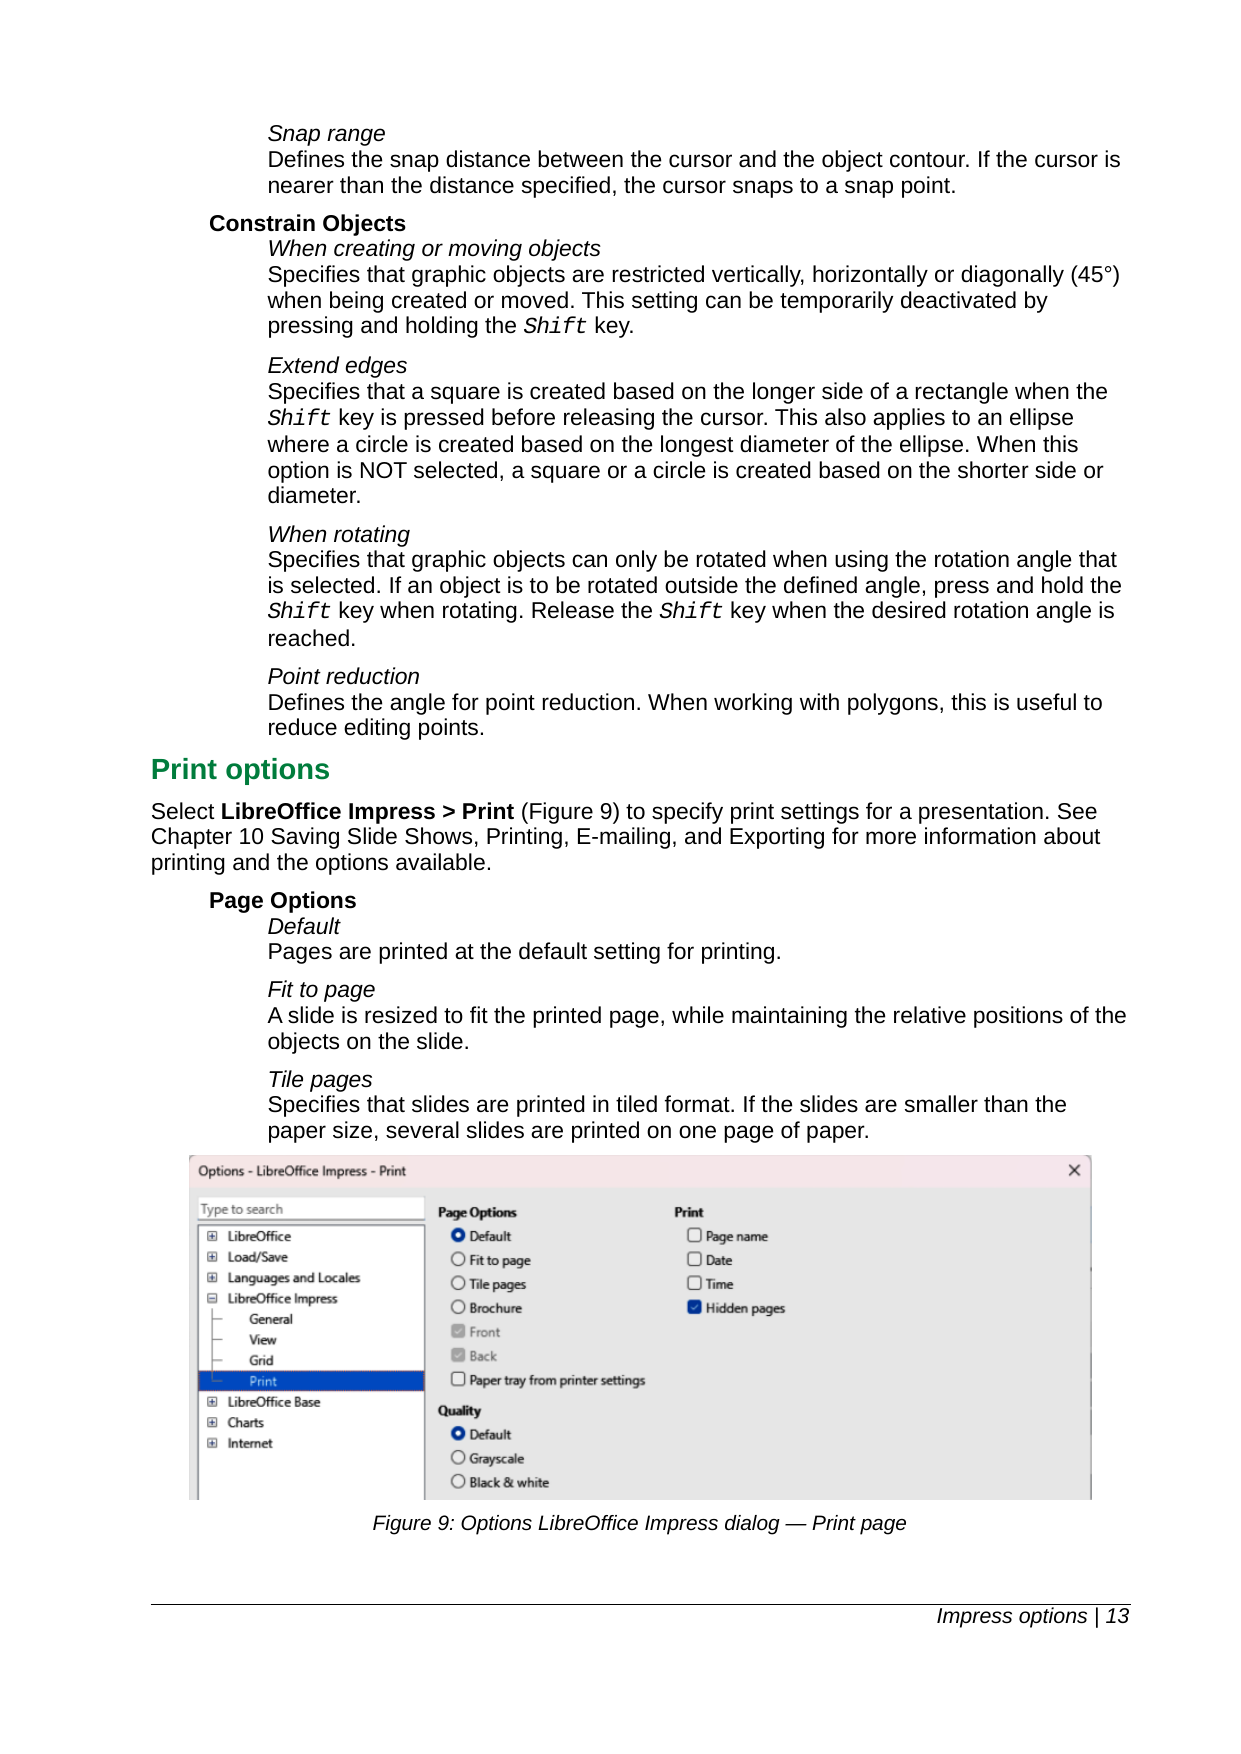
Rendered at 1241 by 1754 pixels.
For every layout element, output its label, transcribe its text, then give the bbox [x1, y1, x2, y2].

text Figure 9: Options LibreOffice Impress dialog — Print page [189, 1512, 1093, 1535]
text Select LibreOffice Impress > Print (Figure 9) to specify print settings for a presentation. See Chapter 10 Saving Slide Shows, Printing, E-mailing, and Exporting for more information about printing and the options available. [151, 798, 1131, 875]
text Defines the angle for point reduction. When working with polygons, this is useful to reduce editing points. [267, 689, 1131, 741]
text Snap range [267, 121, 1131, 147]
text Default [267, 913, 1131, 939]
text Constrain Objects [209, 210, 1131, 236]
text Extend edges [267, 353, 1131, 379]
text Specifies that graphic objects can only be rotated when using the rotation angle that is selected. If an object is to be rotated outside the defined angle, press and hold the Shift key when rotating. Release the Shift key when the desired rotation angle is reached. [267, 547, 1131, 651]
text Fit to page [267, 977, 1131, 1003]
text Page Options [209, 888, 1131, 913]
text Specifies that a square is created based on the longer side of a rectangle when the Shift key is pressed before releasing the cursor. This also applies to an ellipse where a circle is created based on the longest diameter of the ellipse. When this option is NOT selected, a square or a circle is created based on the shorter side or diameter. [267, 379, 1131, 509]
text Specifies that slides are printed in tiled format. If the slides are smaller than the paper size, several slides are printed on one page of paper. [267, 1092, 1131, 1143]
text Specifies that graphic objects are restricted vertically, horizontally or diagonally (45°) when being created or moved. This setting can be temporarily deactivated by pressing and holding the Shift key. [267, 262, 1131, 341]
subtitle Print options [151, 753, 1131, 786]
text Pages are printed at the default setting for printing. [267, 939, 1131, 964]
text When rotating [267, 521, 1131, 547]
text Tile pages [267, 1066, 1131, 1092]
text Defines the snap distance between the cursor and the object contour. If the cursor is nearer than the distance specified, the cursor snaps to a snap point. [267, 147, 1131, 198]
picture [189, 1155, 1093, 1500]
text A slide is resized to fit the printed page, while maintaining the relative positions of the objects on the slide. [267, 1003, 1131, 1054]
text When creating or moving objects [267, 236, 1131, 262]
text Point reduction [267, 664, 1131, 689]
